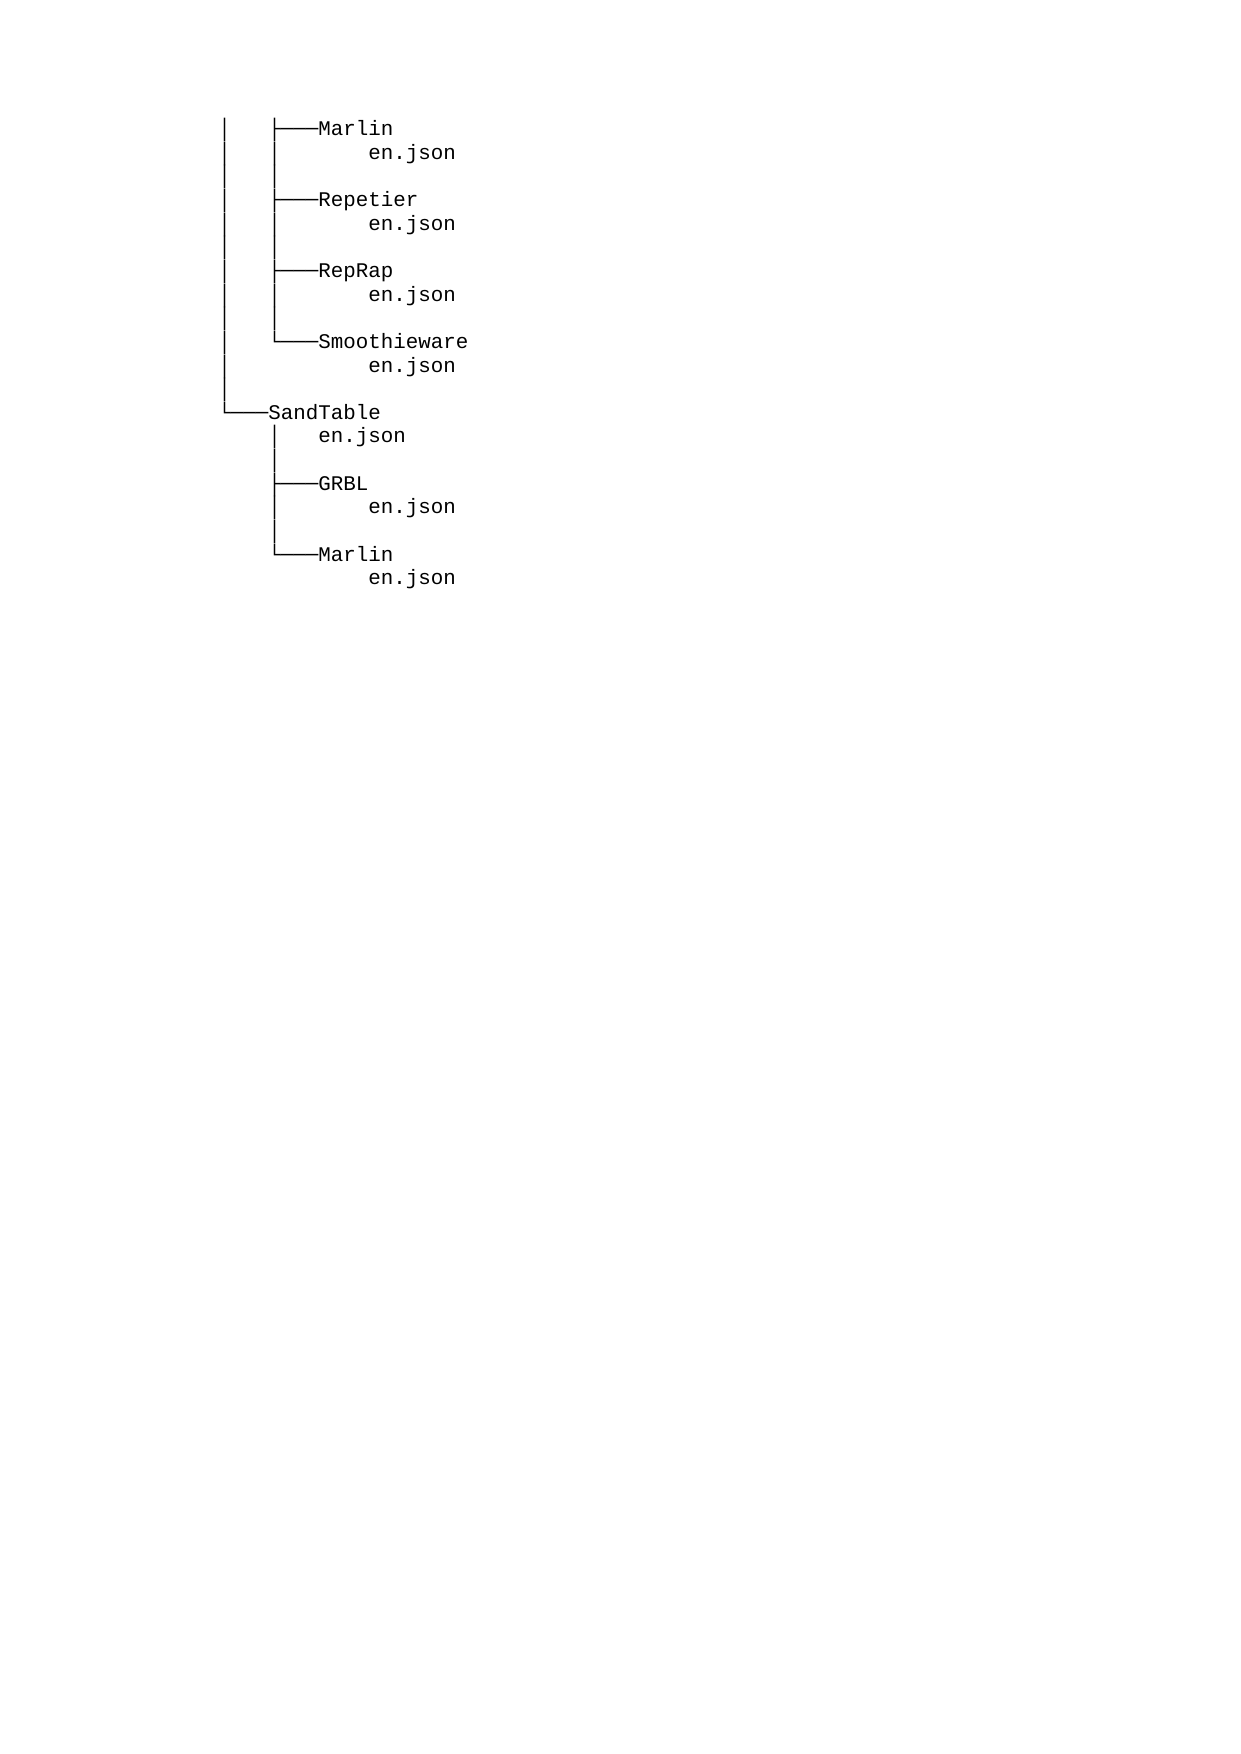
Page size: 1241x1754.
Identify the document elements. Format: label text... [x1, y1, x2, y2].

text │ │ en.json [225, 213, 274, 236]
text └───SandTable [118, 402, 1122, 426]
text │ │ en.json [118, 142, 224, 165]
text │ │ [118, 165, 1122, 189]
text │ en.json [118, 496, 1122, 520]
text │ ├───Repetier [118, 189, 1122, 213]
text ├───GRBL [118, 473, 274, 496]
text └───Marlin [118, 544, 1122, 567]
text │ │ en.json [118, 284, 224, 307]
text │ [118, 378, 1122, 402]
text │ │ en.json [118, 213, 224, 236]
text │ │ [118, 307, 1122, 331]
text │ │ en.json [225, 284, 274, 307]
text │ ├───Marlin [118, 118, 1122, 142]
text │ en.json [118, 354, 1122, 378]
text │ │ en.json [275, 142, 1122, 165]
text │ └───Smoothieware [225, 331, 1122, 354]
text │ [118, 449, 1122, 473]
text │ ├───RepRap [118, 260, 1122, 284]
text ├───GRBL [275, 473, 1122, 496]
text │ │ [118, 236, 1122, 260]
text │ [118, 520, 1122, 544]
text │ │ en.json [275, 213, 1122, 236]
text │ └───Smoothieware [118, 331, 224, 354]
text en.json [118, 567, 1122, 591]
text │ │ en.json [225, 142, 274, 165]
text │ en.json [118, 426, 1122, 449]
text │ │ en.json [275, 284, 1122, 307]
